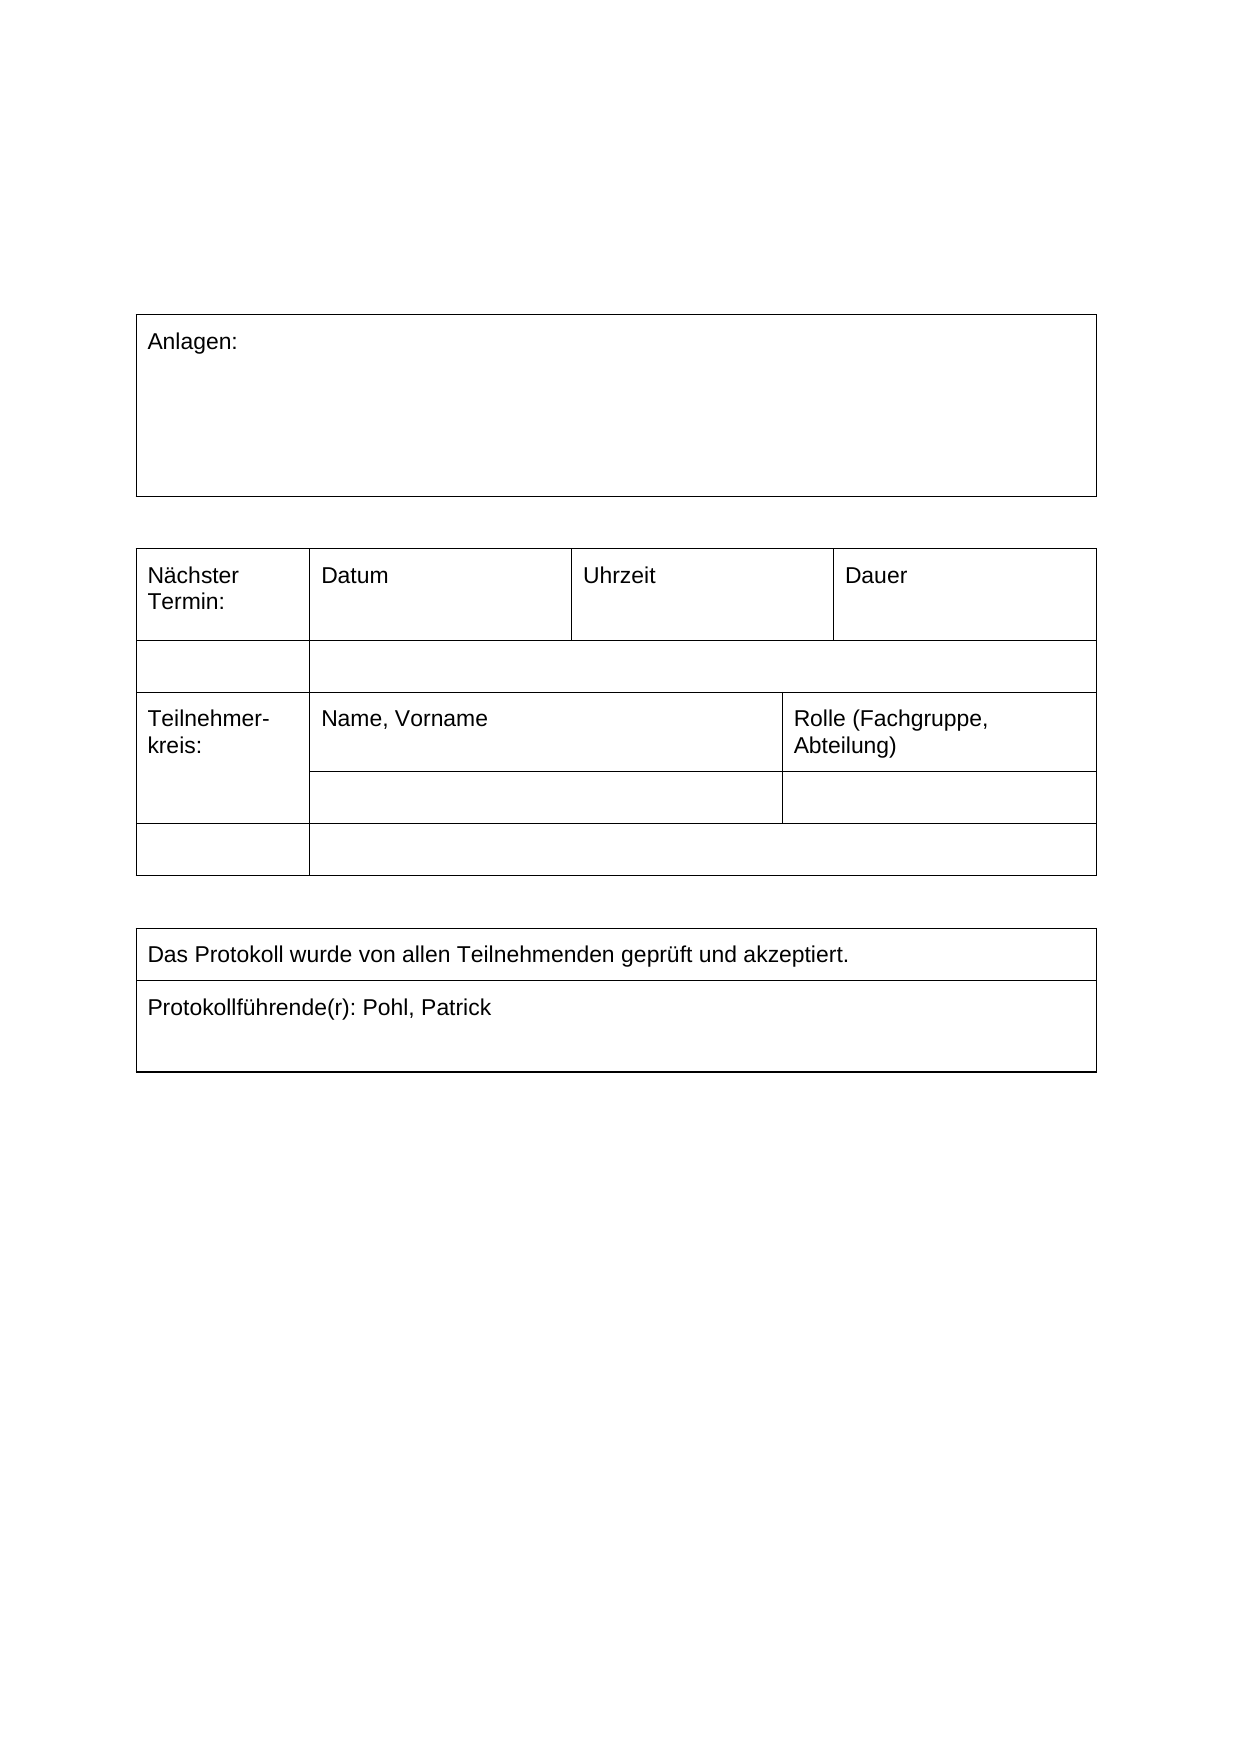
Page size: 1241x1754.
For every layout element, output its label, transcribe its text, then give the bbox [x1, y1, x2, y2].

table_cell [137, 824, 309, 875]
table_cell [310, 824, 1096, 875]
table_header Das Protokoll wurde von allen Teilnehmenden geprüft und akzeptiert. [137, 929, 1096, 980]
table_cell [310, 772, 782, 823]
table_cell Protokollführende(r): Pohl, Patrick [137, 981, 1096, 1071]
table_header Nächster Termin: [137, 549, 309, 639]
table_header Datum [310, 549, 571, 639]
table_cell [310, 641, 1096, 692]
table_cell Rolle (Fachgruppe, Abteilung) [783, 693, 1096, 771]
table_cell [137, 367, 1096, 496]
table_cell [783, 772, 1096, 823]
table_cell Name, Vorname [310, 693, 782, 771]
table_cell [137, 771, 309, 823]
table_header Uhrzeit [572, 549, 833, 639]
table_cell [137, 641, 309, 692]
table_header Anlagen: [137, 315, 1096, 367]
table_cell Teilnehmer-kreis: [137, 693, 309, 771]
table_header Dauer [834, 549, 1096, 639]
